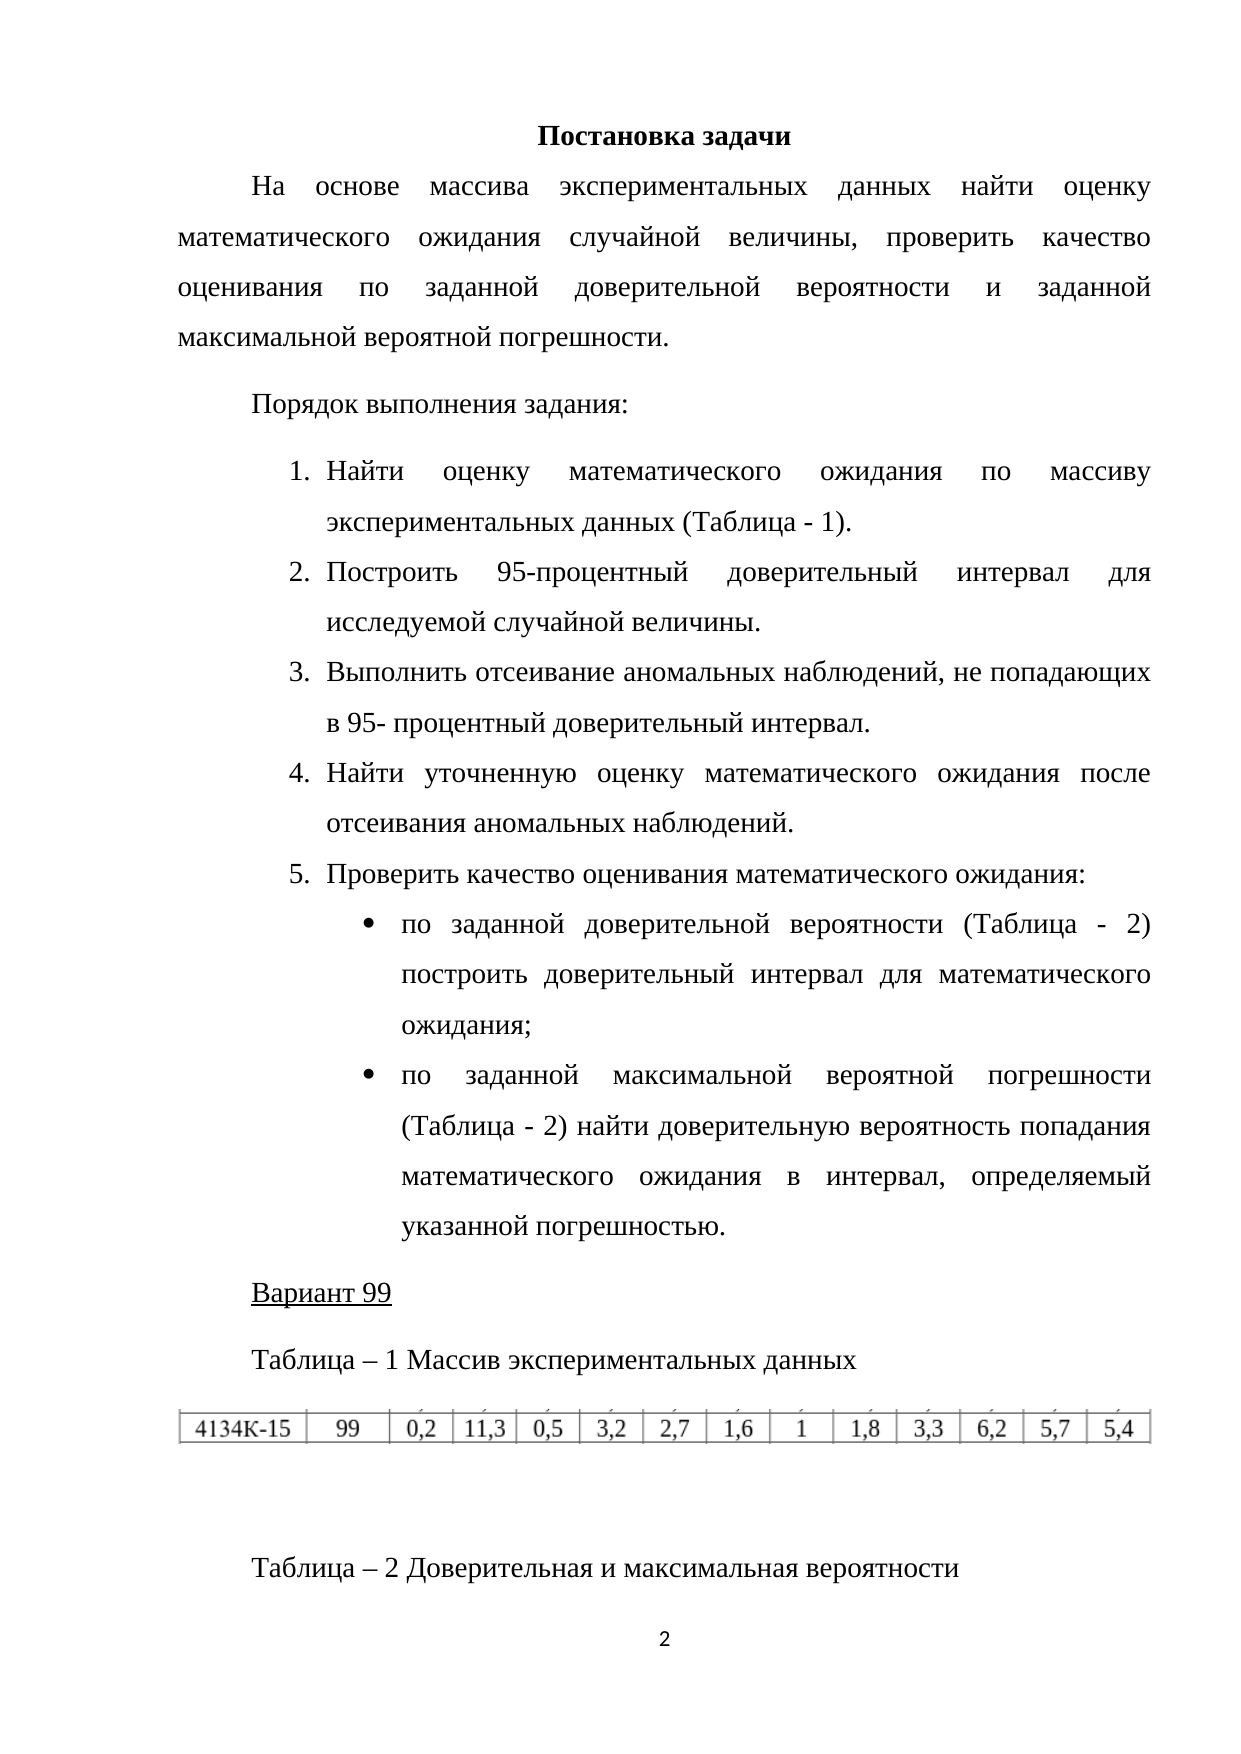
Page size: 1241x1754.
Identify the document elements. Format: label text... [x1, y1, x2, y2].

list по заданной максимальной вероятной погрешности (Таблица - 2) найти доверительную вероятность попадания математического ожидания в интервал, определяемый указанной погрешностью. [363, 1057, 1152, 1242]
list Найти уточненную оценку математического ожидания после отсеивания аномальных наблюдений. [288, 755, 1152, 839]
picture [175, 1409, 1154, 1444]
text Вариант 99 [177, 1275, 1152, 1309]
text Порядок выполнения задания: [177, 386, 1152, 420]
list Выполнить отсеивание аномальных наблюдений, не попадающих в 95- процентный доверительный интервал. [288, 654, 1152, 738]
list по заданной доверительной вероятности (Таблица - 2) построить доверительный интервал для математического ожидания; [363, 906, 1152, 1040]
subtitle Постановка задачи [177, 118, 1152, 152]
list Найти оценку математического ожидания по массиву экспериментальных данных (Таблица - 1). [288, 453, 1152, 537]
list Построить 95-процентный доверительный интервал для исследуемой случайной величины. [288, 554, 1152, 638]
list Проверить качество оценивания математического ожидания: [288, 856, 1152, 889]
text Таблица – 1 Массив экспериментальных данных [251, 1342, 1152, 1376]
text На основе массива экспериментальных данных найти оценку математического ожидания случайной величины, проверить качество оценивания по заданной доверительной вероятности и заданной максимальной вероятной погрешности. [177, 168, 1152, 353]
text Таблица – 2 Доверительная и максимальная вероятности [251, 1550, 1152, 1583]
